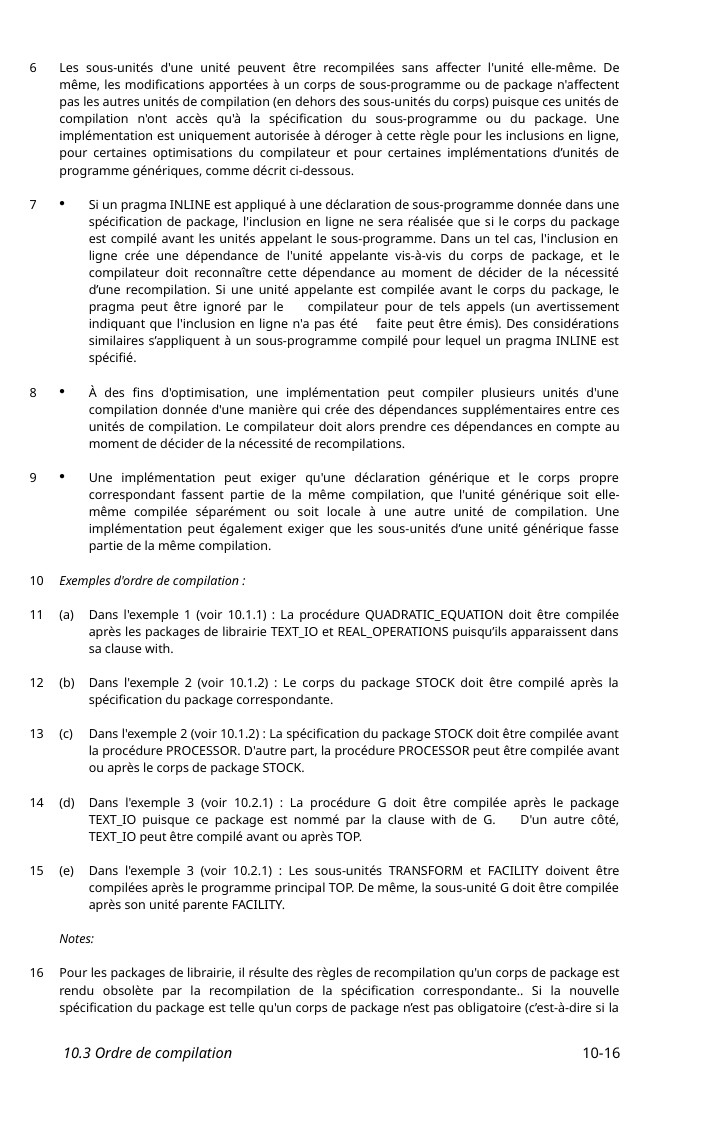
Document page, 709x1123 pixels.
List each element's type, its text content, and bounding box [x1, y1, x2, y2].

list Si un pragma INLINE est appliqué à une déclaration de sous-programme donnée dans une spécification de package, l'inclusion en ligne ne sera réalisée que si le corps du package est compilé avant les unités appelant le sous-programme. Dans un tel cas, l'inclusion en ligne crée une dépendance de l'unité appelante vis-à-vis du corps de package, et le compilateur doit reconnaître cette dépendance au moment de décider de la nécessité d’une recompilation. Si une unité appelante est compilée avant le corps du package, le pragma peut être ignoré par le compilateur pour de tels appels (un avertissement indiquant que l'inclusion en ligne n'a pas été faite peut être émis). Des considérations similaires s’appliquent à un sous-programme compilé pour lequel un pragma INLINE est spécifié. [59, 196, 620, 367]
list Dans l'exemple 2 (voir 10.1.2) : Le corps du package STOCK doit être compilé après la spécification du package correspondante. [59, 674, 620, 708]
text Pour les packages de librairie, il résulte des règles de recompilation qu'un corps de package est rendu obsolète par la recompilation de la spécification correspondante.. Si la nouvelle spécification du package est telle qu'un corps de package n’est pas obligatoire (c’est-à-dire si la [59, 964, 620, 1016]
list Dans l'exemple 1 (voir 10.1.1) : La procédure QUADRATIC_EQUATION doit être compilée après les packages de librairie TEXT_IO et REAL_OPERATIONS puisqu’ils apparaissent dans sa clause with. [59, 606, 620, 657]
list Dans l'exemple 3 (voir 10.2.1) : La procédure G doit être compilée après le package TEXT_IO puisque ce package est nommé par la clause with de G. D'un autre côté, TEXT_IO peut être compilé avant ou après TOP. [59, 794, 620, 845]
text Notes: [59, 930, 620, 947]
list Dans l'exemple 2 (voir 10.1.2) : La spécification du package STOCK doit être compilée avant la procédure PROCESSOR. D'autre part, la procédure PROCESSOR peut être compilée avant ou après le corps de package STOCK. [59, 725, 620, 777]
list Une implémentation peut exiger qu'une déclaration générique et le corps propre correspondant fassent partie de la même compilation, que l'unité générique soit elle-même compilée séparément ou soit locale à une autre unité de compilation. Une implémentation peut également exiger que les sous-unités d’une unité générique fasse partie de la même compilation. [59, 469, 620, 554]
text Les sous-unités d'une unité peuvent être recompilées sans affecter l'unité elle-même. De même, les modifications apportées à un corps de sous-programme ou de package n'affectent pas les autres unités de compilation (en dehors des sous-unités du corps) puisque ces unités de compilation n'ont accès qu'à la spécification du sous-programme ou du package. Une implémentation est uniquement autorisée à déroger à cette règle pour les inclusions en ligne, pour certaines optimisations du compilateur et pour certaines implémentations d’unités de programme génériques, comme décrit ci-dessous. [59, 59, 620, 179]
text Exemples d'ordre de compilation : [59, 572, 620, 589]
list À des fins d'optimisation, une implémentation peut compiler plusieurs unités d'une compilation donnée d'une manière qui crée des dépendances supplémentaires entre ces unités de compilation. Le compilateur doit alors prendre ces dépendances en compte au moment de décider de la nécessité de recompilations. [59, 384, 620, 452]
list Dans l'exemple 3 (voir 10.2.1) : Les sous-unités TRANSFORM et FACILITY doivent être compilées après le programme principal TOP. De même, la sous-unité G doit être compilée après son unité parente FACILITY. [59, 862, 620, 913]
